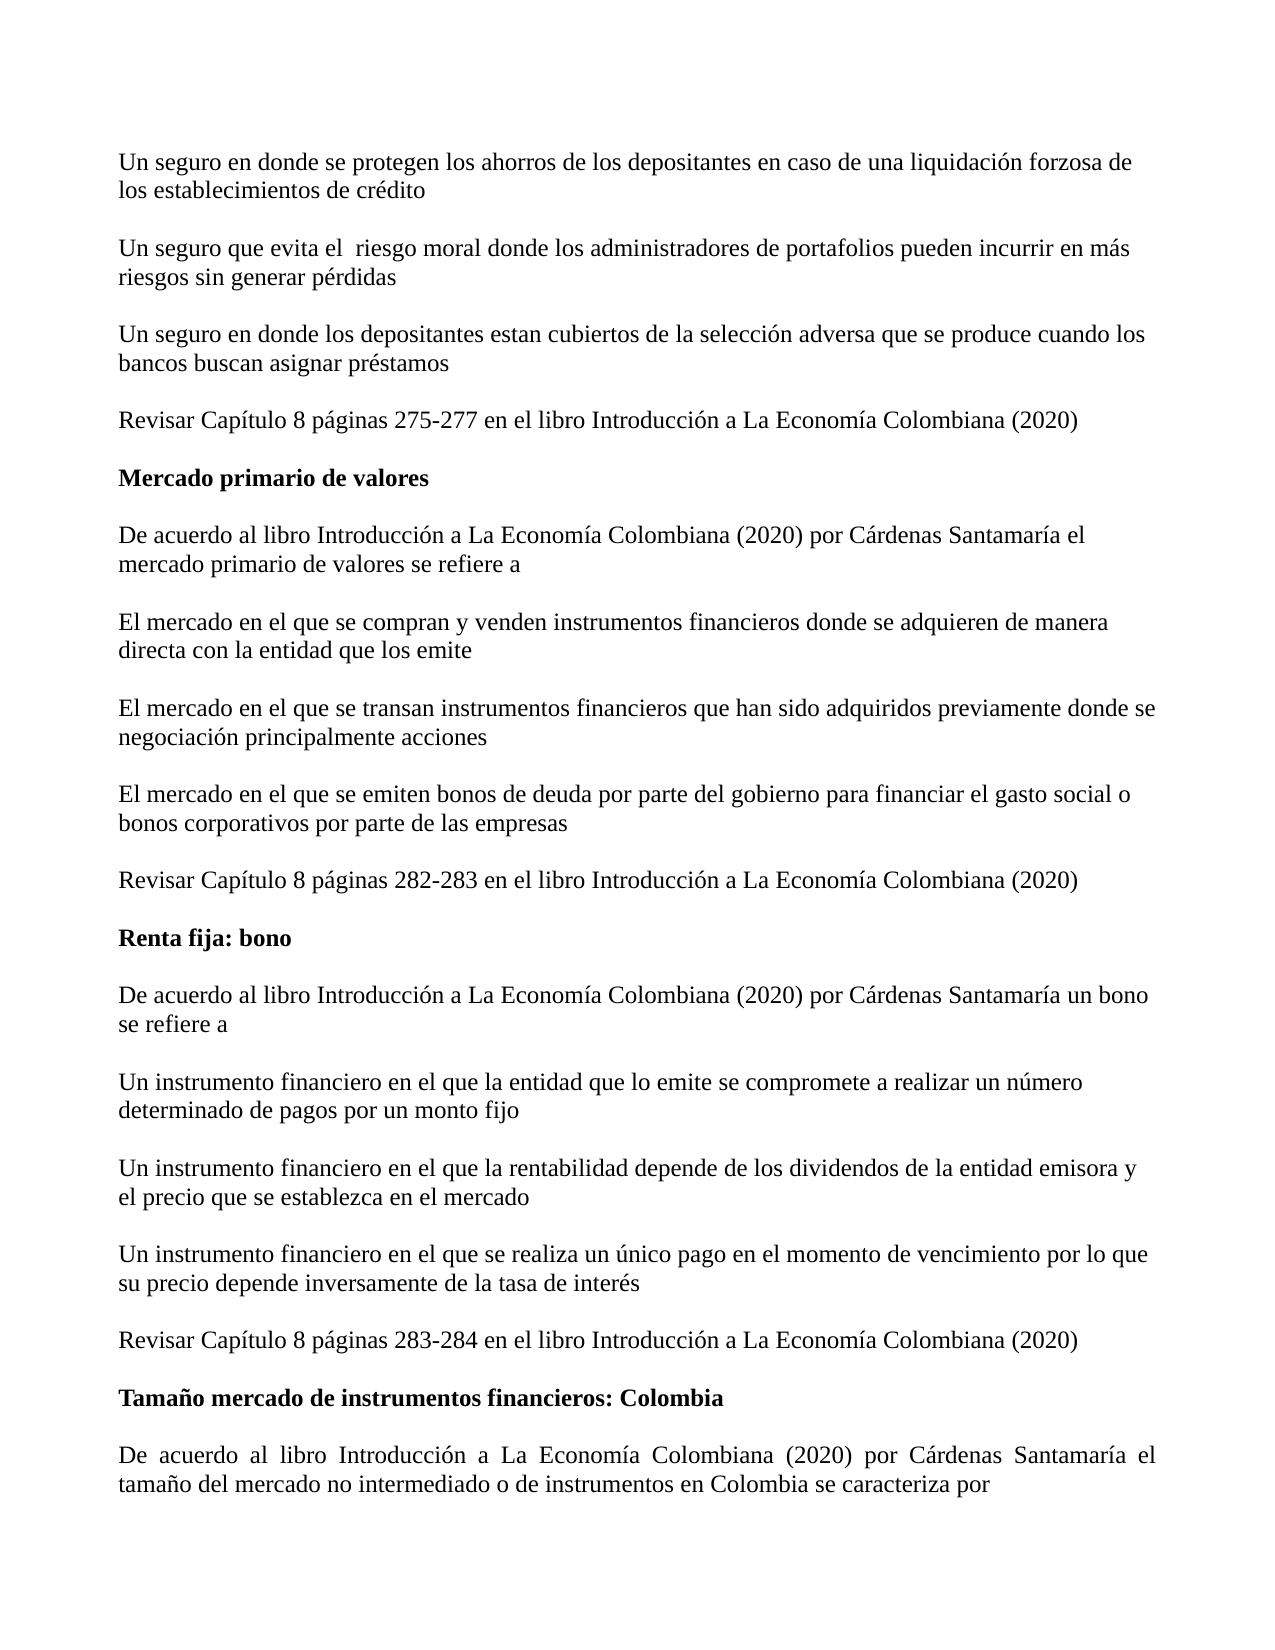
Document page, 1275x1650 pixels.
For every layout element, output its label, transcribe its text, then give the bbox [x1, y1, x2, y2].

text Revisar Capítulo 8 páginas 275-277 en el libro Introducción a La Economía Colombiana (2020) [118, 406, 1157, 434]
text El mercado en el que se transan instrumentos financieros que han sido adquiridos previamente donde se negociación principalmente acciones [118, 693, 1157, 751]
text De acuerdo al libro Introducción a La Economía Colombiana (2020) por Cárdenas Santamaría el mercado primario de valores se refiere a [118, 521, 1157, 578]
text Revisar Capítulo 8 páginas 282-283 en el libro Introducción a La Economía Colombiana (2020) [118, 866, 1157, 894]
text El mercado en el que se compran y venden instrumentos financieros donde se adquieren de manera directa con la entidad que los emite [118, 607, 1157, 664]
text Un instrumento financiero en el que la rentabilidad depende de los dividendos de la entidad emisora y el precio que se establezca en el mercado [118, 1153, 1157, 1211]
text Un seguro en donde los depositantes estan cubiertos de la selección adversa que se produce cuando los bancos buscan asignar préstamos [118, 319, 1157, 377]
text Renta fija: bono [118, 923, 1157, 952]
text De acuerdo al libro Introducción a La Economía Colombiana (2020) por Cárdenas Santamaría el tamaño del mercado no intermediado o de instrumentos en Colombia se caracteriza por [118, 1441, 1157, 1498]
text Mercado primario de valores [118, 463, 1157, 492]
text Un instrumento financiero en el que la entidad que lo emite se compromete a realizar un número determinado de pagos por un monto fijo [118, 1067, 1157, 1124]
text Tamaño mercado de instrumentos financieros: Colombia [118, 1383, 1157, 1412]
text El mercado en el que se emiten bonos de deuda por parte del gobierno para financiar el gasto social o bonos corporativos por parte de las empresas [118, 779, 1157, 837]
text Un seguro que evita el riesgo moral donde los administradores de portafolios pueden incurrir en más riesgos sin generar pérdidas [118, 233, 1157, 291]
text Revisar Capítulo 8 páginas 283-284 en el libro Introducción a La Economía Colombiana (2020) [118, 1326, 1157, 1354]
text Un instrumento financiero en el que se realiza un único pago en el momento de vencimiento por lo que su precio depende inversamente de la tasa de interés [118, 1239, 1157, 1297]
text De acuerdo al libro Introducción a La Economía Colombiana (2020) por Cárdenas Santamaría un bono se refiere a [118, 981, 1157, 1038]
text Un seguro en donde se protegen los ahorros de los depositantes en caso de una liquidación forzosa de los establecimientos de crédito [118, 147, 1157, 204]
